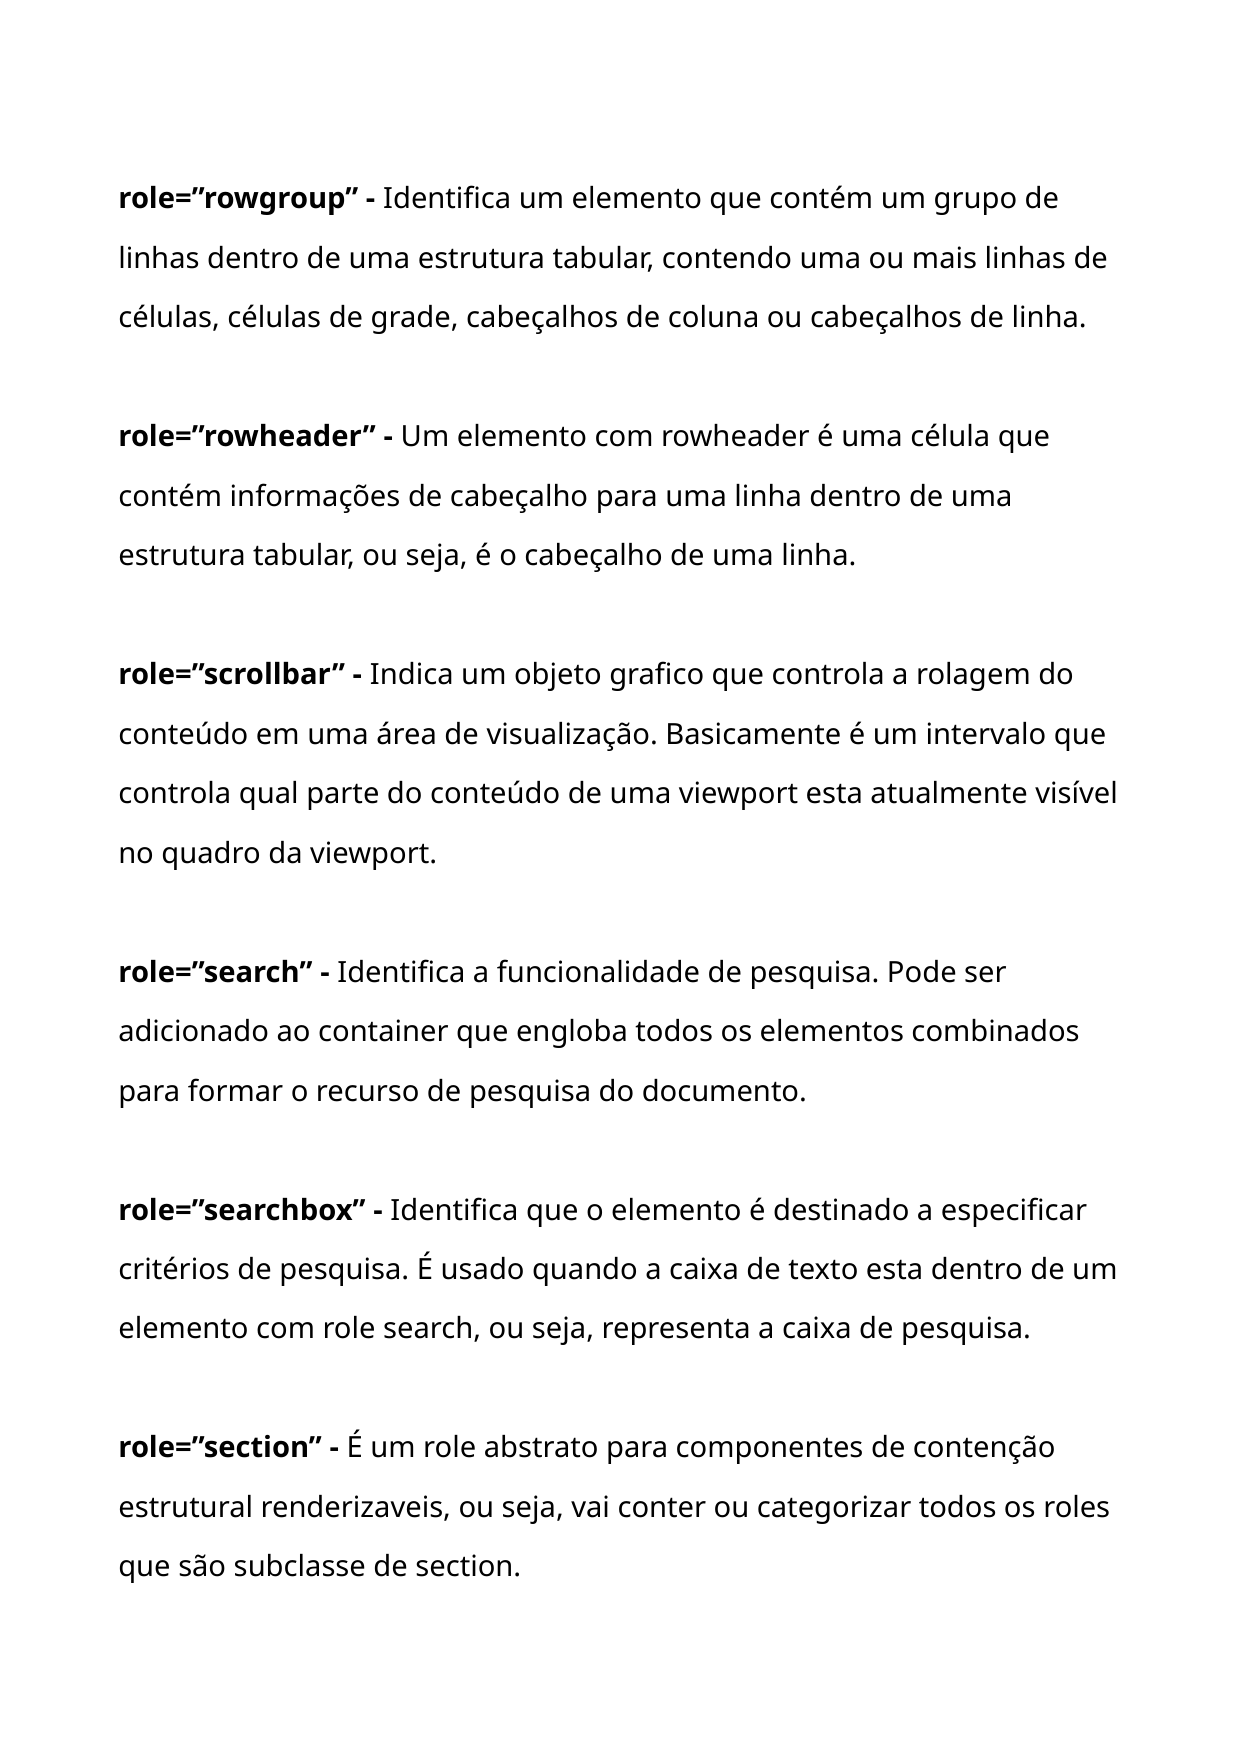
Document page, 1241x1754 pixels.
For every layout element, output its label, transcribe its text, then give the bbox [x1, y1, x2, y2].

text role=”scrollbar” - Indica um objeto grafico que controla a rolagem do conteúdo em uma área de visualização. Basicamente é um intervalo que controla qual parte do conteúdo de uma viewport esta atualmente visível no quadro da viewport. [118, 653, 1122, 872]
text role=”section” - É um role abstrato para componentes de contenção estrutural renderizaveis, ou seja, vai conter ou categorizar todos os roles que são subclasse de section. [118, 1427, 1122, 1585]
text role=”rowheader” - Um elemento com rowheader é uma célula que contém informações de cabeçalho para uma linha dentro de uma estrutura tabular, ou seja, é o cabeçalho de uma linha. [118, 416, 1122, 574]
text role=”searchbox” - Identifica que o elemento é destinado a especificar critérios de pesquisa. É usado quando a caixa de texto esta dentro de um elemento com role search, ou seja, representa a caixa de pesquisa. [118, 1189, 1122, 1347]
text role=”search” - Identifica a funcionalidade de pesquisa. Pode ser adicionado ao container que engloba todos os elementos combinados para formar o recurso de pesquisa do documento. [118, 951, 1122, 1109]
text role=”rowgroup” - Identifica um elemento que contém um grupo de linhas dentro de uma estrutura tabular, contendo uma ou mais linhas de células, células de grade, cabeçalhos de coluna ou cabeçalhos de linha. [118, 178, 1122, 336]
